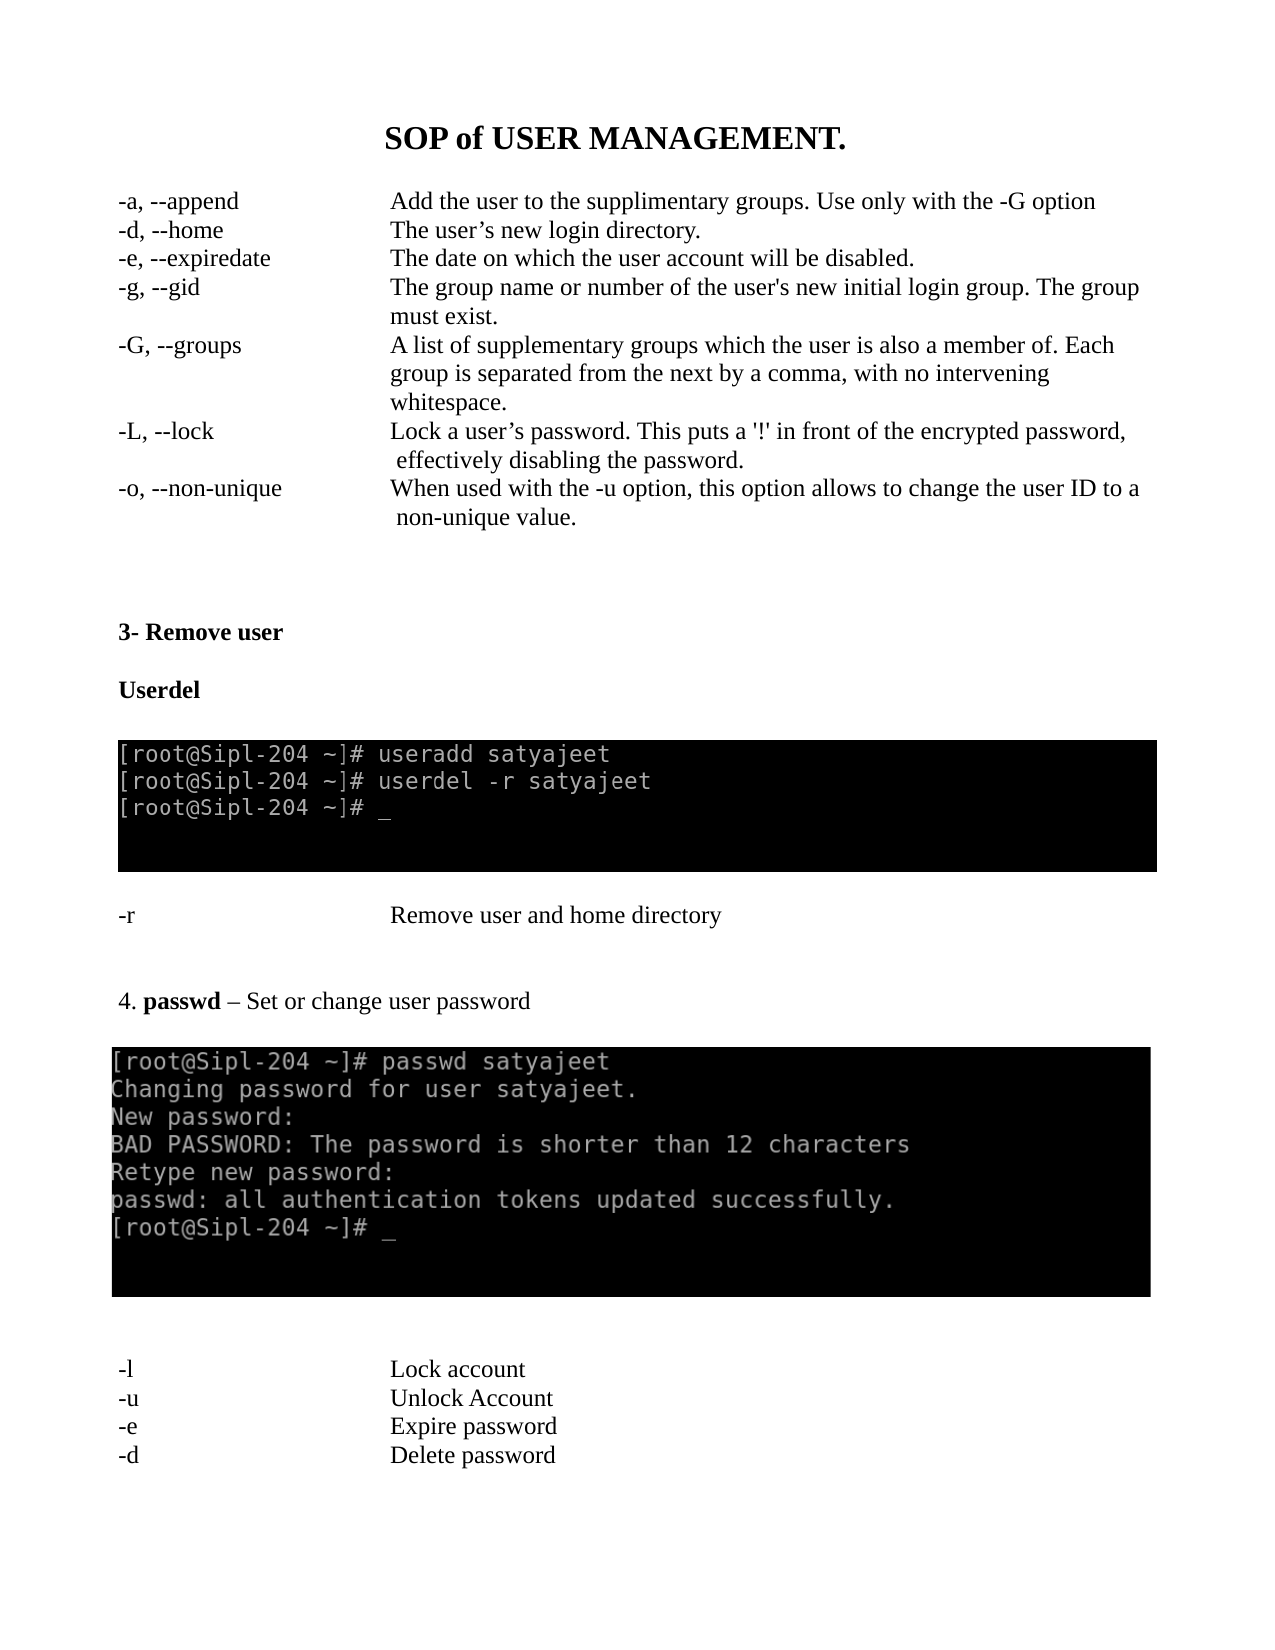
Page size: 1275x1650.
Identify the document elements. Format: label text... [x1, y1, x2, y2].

table_cell Unlock Account [390, 1383, 1157, 1411]
text 3- Remove user [118, 617, 1157, 646]
table_cell -d [118, 1440, 390, 1469]
table_cell A list of supplementary groups which the user is also a member of. Each group is separated from the next by a comma, with no intervening whitespace. [390, 330, 1157, 416]
table_cell Lock a user’s password. This puts a '!' in front of the encrypted password, effectively disabling the password. [390, 416, 1157, 473]
table_cell -u [118, 1383, 390, 1411]
picture [111, 1047, 1151, 1297]
table_cell -d, --home [118, 215, 390, 243]
table_header -a, --append [118, 186, 390, 215]
table_cell Delete password [390, 1440, 1157, 1469]
text Userdel [118, 675, 1157, 703]
table_cell -o, --non-unique [118, 474, 390, 531]
table_header -l [118, 1354, 390, 1383]
text 4. passwd – Set or change user password [118, 986, 1157, 1015]
table_cell The group name or number of the user's new initial login group. The group must exist. [390, 272, 1157, 330]
table_cell -G, --groups [118, 330, 390, 416]
table_header -r [118, 900, 390, 929]
table_cell -e [118, 1411, 390, 1440]
picture [118, 740, 1157, 872]
table_cell The date on which the user account will be disabled. [390, 244, 1157, 272]
table_header Lock account [390, 1354, 1157, 1383]
table_cell -e, --expiredate [118, 244, 390, 272]
table_cell When used with the -u option, this option allows to change the user ID to a non-unique value. [390, 474, 1157, 531]
table_cell Expire password [390, 1411, 1157, 1440]
table_cell The user’s new login directory. [390, 215, 1157, 243]
table_cell -g, --gid [118, 272, 390, 330]
table_cell -L, --lock [118, 416, 390, 473]
table_header Remove user and home directory [390, 900, 1157, 929]
table_header Add the user to the supplimentary groups. Use only with the -G option [390, 186, 1157, 215]
